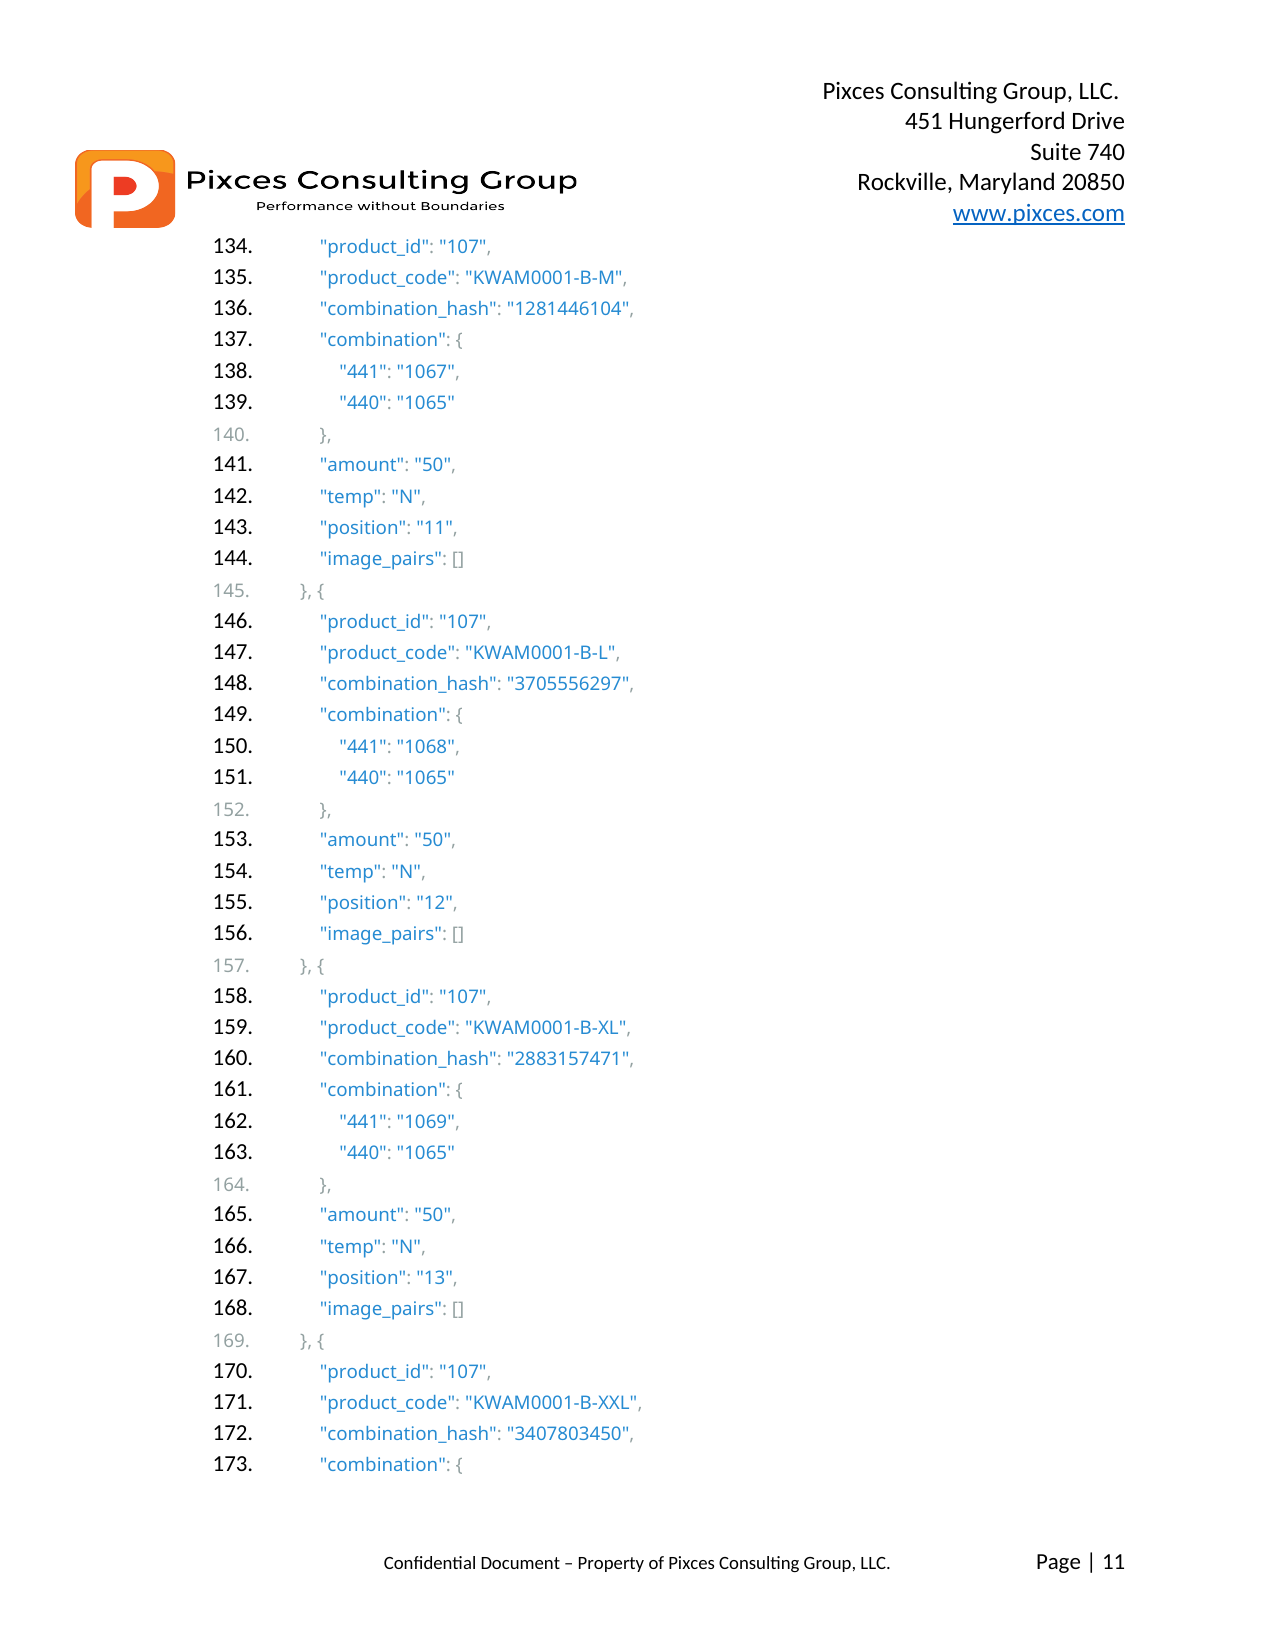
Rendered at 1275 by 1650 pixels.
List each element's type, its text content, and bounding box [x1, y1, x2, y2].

list "440": "1065" [212, 759, 1125, 790]
list "temp": "N", [212, 1228, 1125, 1259]
list "amount": "50", [212, 1196, 1125, 1228]
list "441": "1068", [212, 728, 1125, 759]
list "combination": { [212, 321, 1125, 353]
list "combination": { [212, 1071, 1125, 1103]
list "temp": "N", [212, 478, 1125, 509]
list }, { [212, 946, 1125, 978]
list "image_pairs": [] [212, 540, 1125, 571]
list "product_code": "KWAM0001-B-XL", [212, 1009, 1125, 1040]
list "441": "1069", [212, 1103, 1125, 1134]
list "product_id": "107", [212, 603, 1125, 634]
list "product_id": "107", [212, 228, 1125, 259]
list "position": "11", [212, 509, 1125, 540]
list }, { [212, 1321, 1125, 1353]
list "amount": "50", [212, 821, 1125, 853]
list "441": "1067", [212, 353, 1125, 384]
list "combination_hash": "1281446104", [212, 290, 1125, 321]
list "440": "1065" [212, 1134, 1125, 1165]
list "image_pairs": [] [212, 1290, 1125, 1321]
list "position": "13", [212, 1259, 1125, 1290]
list }, { [212, 571, 1125, 603]
list "product_id": "107", [212, 978, 1125, 1009]
list "position": "12", [212, 884, 1125, 915]
list "product_code": "KWAM0001-B-XXL", [212, 1384, 1125, 1415]
list }, [212, 790, 1125, 821]
list "440": "1065" [212, 384, 1125, 415]
list "combination_hash": "2883157471", [212, 1040, 1125, 1071]
list }, [212, 1165, 1125, 1196]
picture [75, 150, 577, 228]
list "combination_hash": "3705556297", [212, 665, 1125, 696]
list "amount": "50", [212, 446, 1125, 478]
list "image_pairs": [] [212, 915, 1125, 946]
list "product_id": "107", [212, 1353, 1125, 1384]
list }, [212, 415, 1125, 446]
list "combination": { [212, 696, 1125, 728]
list "combination_hash": "3407803450", [212, 1415, 1125, 1446]
list "product_code": "KWAM0001-B-M", [212, 259, 1125, 290]
list "combination": { [212, 1446, 1125, 1478]
list "product_code": "KWAM0001-B-L", [212, 634, 1125, 665]
list "temp": "N", [212, 853, 1125, 884]
